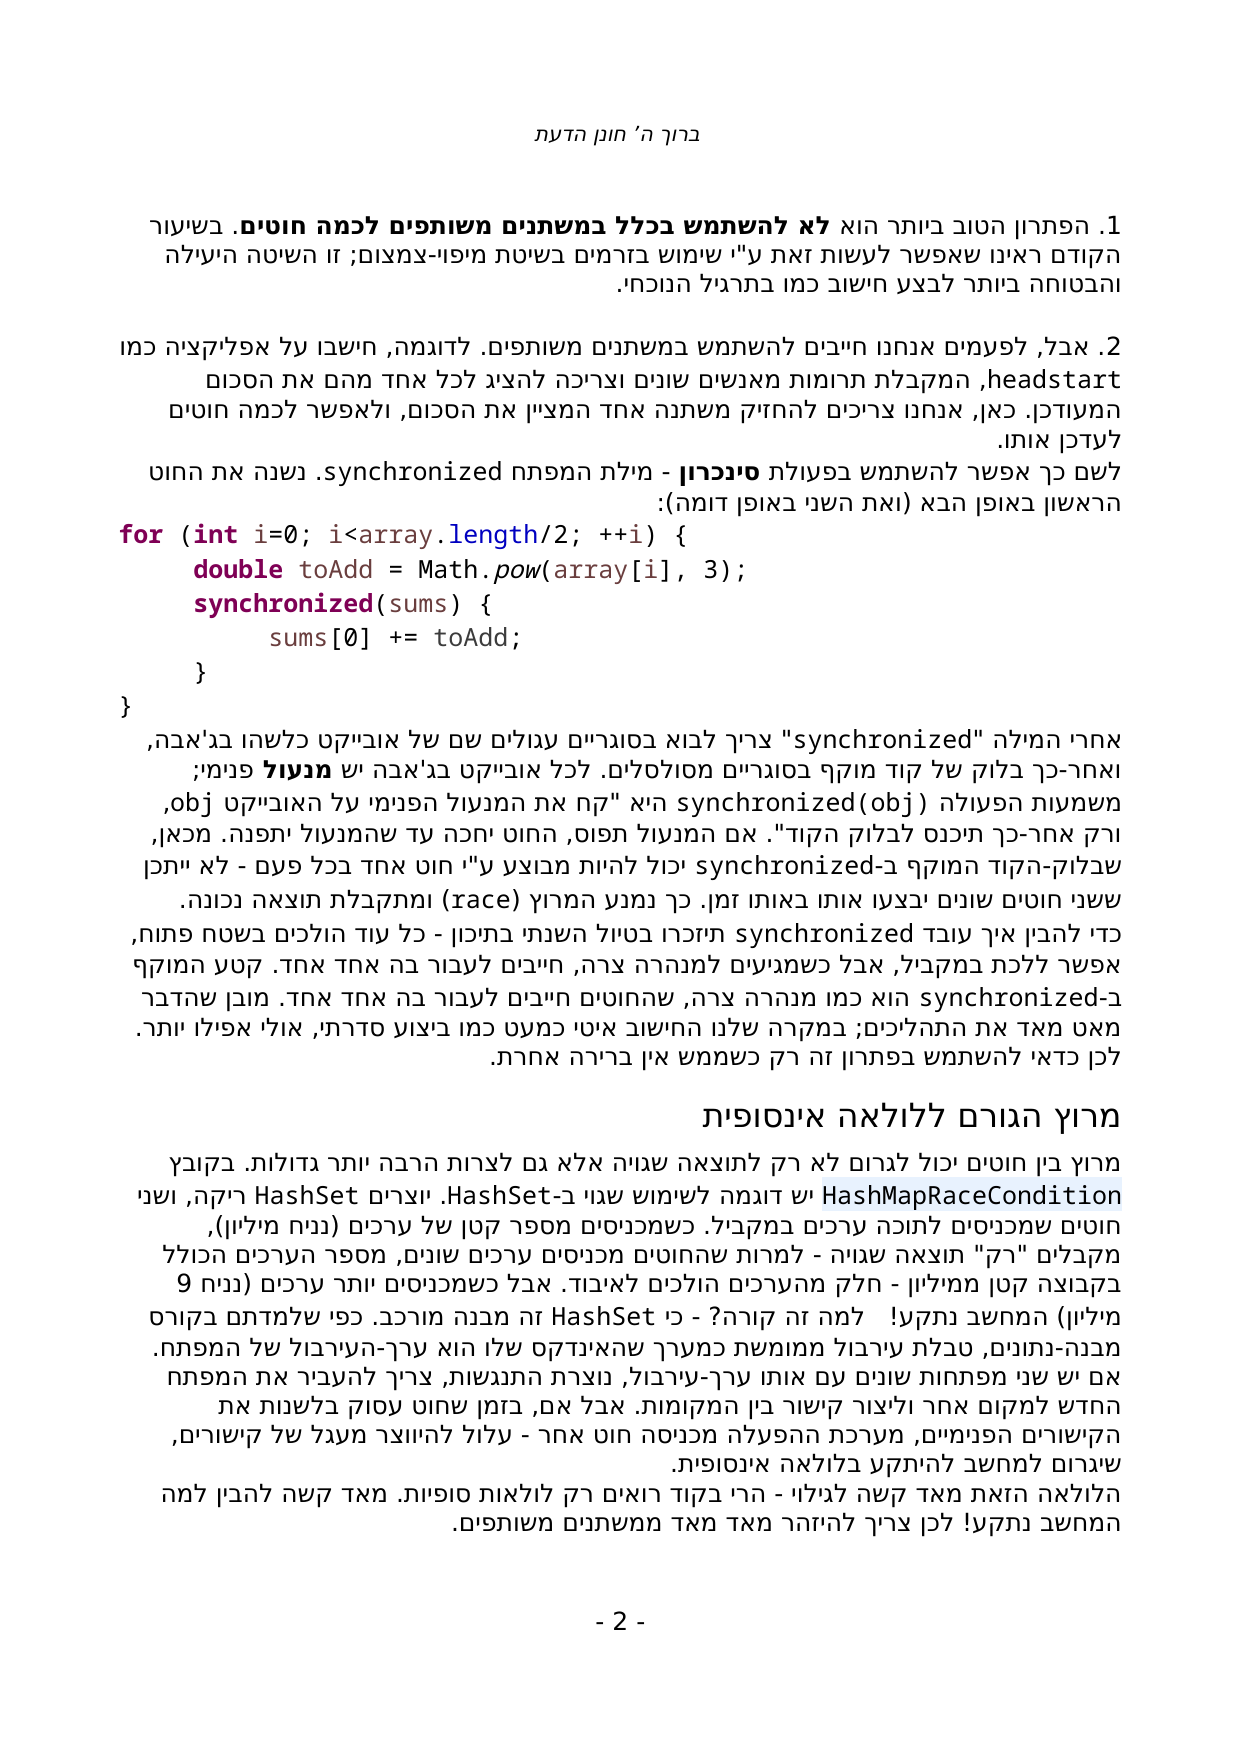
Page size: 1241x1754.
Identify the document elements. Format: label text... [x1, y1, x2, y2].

text sums[0] += toAdd; [118, 619, 1122, 653]
subtitle מרוץ הגורם ללולאה אינסופית [118, 1097, 1122, 1136]
text synchronized(sums) { [118, 585, 1122, 619]
text כדי להבין איך עובד synchronized תיזכרו בטיול השנתי בתיכון - כל עוד הולכים בשטח פתוח, אפשר ללכת במקביל, אבל כשמגיעים למנהרה צרה, חייבים לעבור בה אחד אחד. קטע המוקף ב-synchronized הוא כמו מנהרה צרה, שהחוטים חייבים לעבור בה אחד אחד. מובן שהדבר מאט מאד את התהליכים; במקרה שלנו החישוב איטי כמעט כמו ביצוע סדרתי, אולי אפילו יותר. [118, 916, 1122, 1043]
text מרוץ בין חוטים יכול לגרום לא רק לתוצאה שגויה אלא גם לצרות הרבה יותר גדולות. בקובץ HashMapRaceCondition יש דוגמה לשימוש שגוי ב-HashSet. יוצרים HashSet ריקה, ושני חוטים שמכניסים לתוכה ערכים במקביל. כשמכניסים מספר קטן של ערכים (נניח מיליון), מקבלים "רק" תוצאה שגויה - למרות שהחוטים מכניסים ערכים שונים, מספר הערכים הכולל בקבוצה קטן ממיליון - חלק מהערכים הולכים לאיבוד. אבל כשמכניסים יותר ערכים (נניח 9 מיליון) המחשב נתקע! למה זה קורה? - כי HashSet זה מבנה מורכב. כפי שלמדתם בקורס מבנה-נתונים, טבלת עירבול ממומשת כמערך שהאינדקס שלו הוא ערך-העירבול של המפתח. אם יש שני מפתחות שונים עם אותו ערך-עירבול, נוצרת התנגשות, צריך להעביר את המפתח החדש למקום אחר וליצור קישור בין המקומות. אבל אם, בזמן שחוט עסוק בלשנות את הקישורים הפנימיים, מערכת ההפעלה מכניסה חוט אחר - עלול להיווצר מעגל של קישורים, שיגרום למחשב להיתקע בלולאה אינסופית. [118, 1148, 1122, 1479]
text double toAdd = Math.pow(array[i], 3); [118, 551, 1122, 585]
text } [118, 653, 1122, 687]
text לשם כך אפשר להשתמש בפעולת סינכרון - מילת המפתח synchronized. נשנה את החוט הראשון באופן הבא (ואת השני באופן דומה): [118, 454, 1122, 517]
text לכן כדאי להשתמש בפתרון זה רק כשממש אין ברירה אחרת. [118, 1043, 1122, 1072]
text } [118, 687, 1122, 722]
text 2. אבל, לפעמים אנחנו חייבים להשתמש במשתנים משותפים. לדוגמה, חישבו על אפליקציה כמו headstart, המקבלת תרומות מאנשים שונים וצריכה להציג לכל אחד מהם את הסכום המעודכן. כאן, אנחנו צריכים להחזיק משתנה אחד המציין את הסכום, ולאפשר לכמה חוטים לעדכן אותו. [118, 332, 1122, 454]
text הלולאה הזאת מאד קשה לגילוי - הרי בקוד רואים רק לולאות סופיות. מאד קשה להבין למה המחשב נתקע! לכן צריך להיזהר מאד מאד ממשתנים משותפים. [118, 1479, 1122, 1537]
text 1. הפתרון הטוב ביותר הוא לא להשתמש בכלל במשתנים משותפים לכמה חוטים. בשיעור הקודם ראינו שאפשר לעשות זאת ע"י שימוש בזרמים בשיטת מיפוי-צמצום; זו השיטה היעילה והבטוחה ביותר לבצע חישוב כמו בתרגיל הנוכחי. [118, 211, 1122, 298]
text אחרי המילה "synchronized" צריך לבוא בסוגריים עגולים שם של אובייקט כלשהו בג'אבה, ואחר-כך בלוק של קוד מוקף בסוגריים מסולסלים. לכל אובייקט בג'אבה יש מנעול פנימי; משמעות הפעולה synchronized(obj) היא "קח את המנעול הפנימי על האובייקט obj, ורק אחר-כך תיכנס לבלוק הקוד". אם המנעול תפוס, החוט יחכה עד שהמנעול יתפנה. מכאן, שבלוק-הקוד המוקף ב-synchronized יכול להיות מבוצע ע"י חוט אחד בכל פעם - לא ייתכן ששני חוטים שונים יבצעו אותו באותו זמן. כך נמנע המרוץ (race) ומתקבלת תוצאה נכונה. [118, 722, 1122, 916]
text for (int i=0; i<array.length/2; ++i) { [118, 517, 1122, 551]
